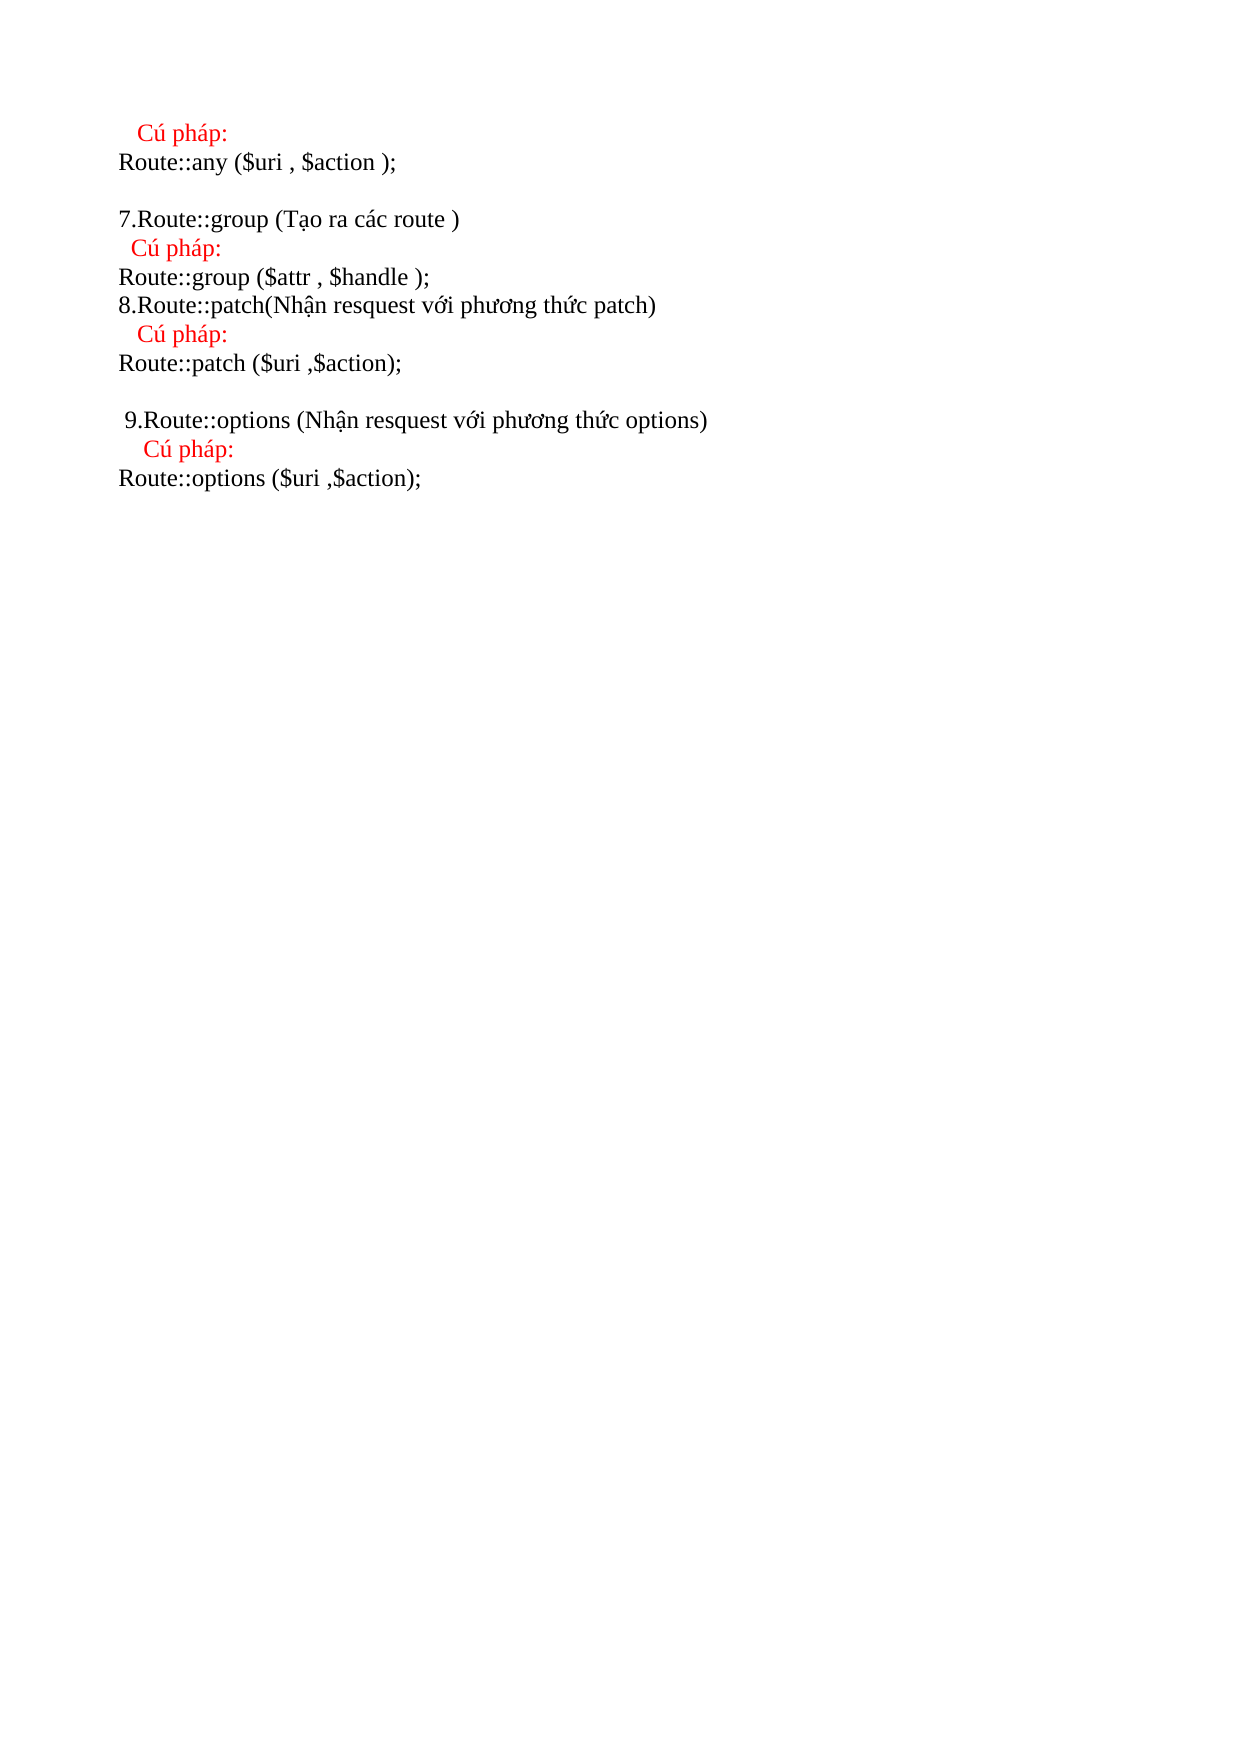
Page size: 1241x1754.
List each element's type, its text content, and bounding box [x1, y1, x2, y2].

text Route::group ($attr , $handle ); [118, 262, 1122, 291]
text 8.Route::patch(Nhận resquest với phương thức patch) [118, 291, 1122, 319]
text Cú pháp: [118, 233, 1122, 262]
text Route::any ($uri , $action ); [118, 147, 1122, 176]
text 9.Route::options (Nhận resquest với phương thức options) [118, 406, 1122, 434]
text 7.Route::group (Tạo ra các route ) [118, 204, 1122, 233]
text Route::patch ($uri ,$action); [118, 348, 1122, 377]
text Cú pháp: [118, 319, 1122, 348]
text Cú pháp: [118, 118, 1122, 147]
text Cú pháp: [118, 434, 1122, 463]
text Route::options ($uri ,$action); [118, 463, 1122, 492]
